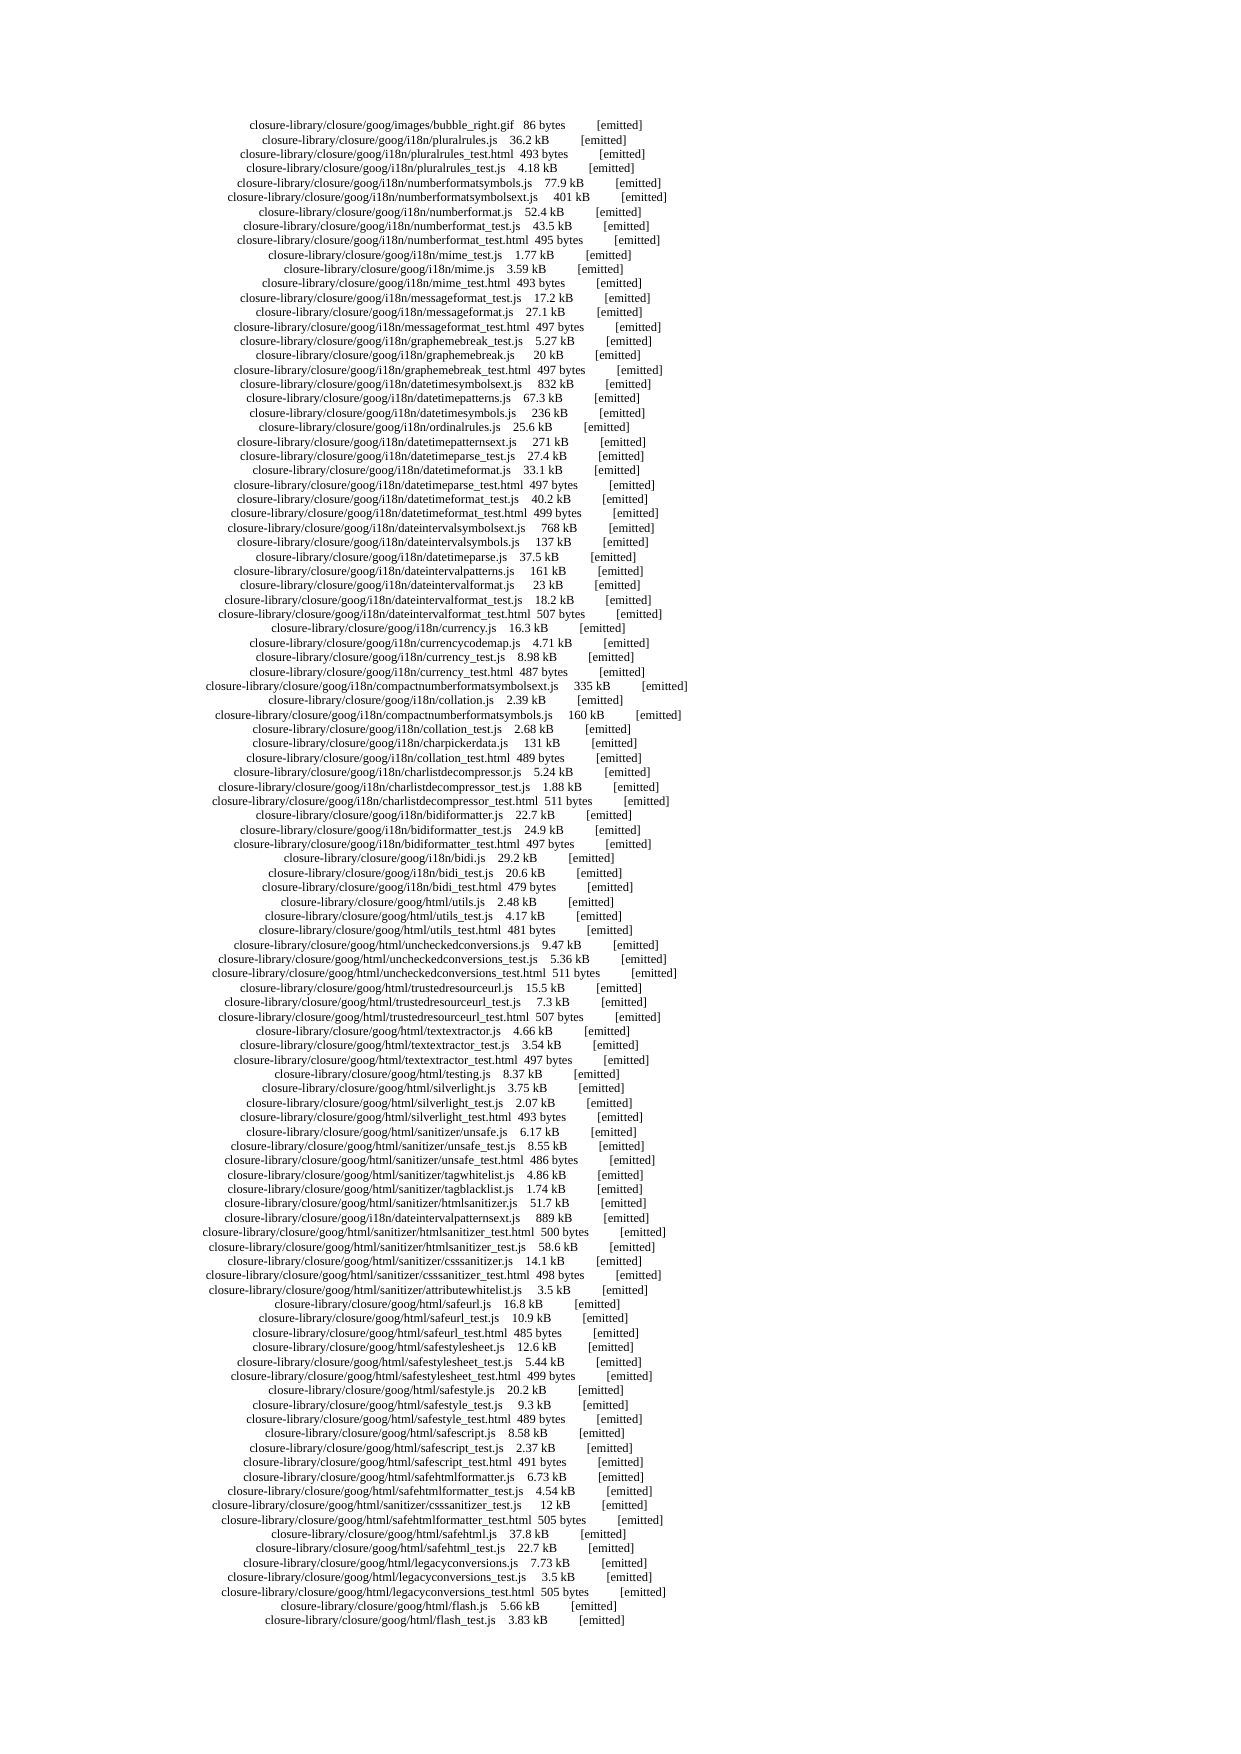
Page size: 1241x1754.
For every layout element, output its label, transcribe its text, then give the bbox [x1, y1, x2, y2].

text closure-library/closure/goog/html/safescript.js 8.58 kB [emitted] [118, 1426, 1122, 1441]
text closure-library/closure/goog/i18n/graphemebreak_test.html 497 bytes [emitted] [118, 362, 1122, 377]
text closure-library/closure/goog/i18n/dateintervalformat_test.js 18.2 kB [emitted] [118, 592, 1122, 607]
text closure-library/closure/goog/html/textextractor_test.html 497 bytes [emitted] [118, 1052, 1122, 1067]
text closure-library/closure/goog/html/safeurl_test.html 485 bytes [emitted] [118, 1326, 1122, 1340]
text closure-library/closure/goog/i18n/ordinalrules.js 25.6 kB [emitted] [118, 420, 1122, 434]
text closure-library/closure/goog/i18n/datetimesymbolsext.js 832 kB [emitted] [118, 377, 1122, 391]
text closure-library/closure/goog/html/safehtmlformatter_test.js 4.54 kB [emitted] [118, 1484, 1122, 1498]
text closure-library/closure/goog/i18n/graphemebreak.js 20 kB [emitted] [118, 348, 1122, 362]
text closure-library/closure/goog/i18n/collation_test.js 2.68 kB [emitted] [118, 722, 1122, 736]
text closure-library/closure/goog/i18n/currencycodemap.js 4.71 kB [emitted] [118, 636, 1122, 650]
text closure-library/closure/goog/i18n/collation_test.html 489 bytes [emitted] [118, 751, 1122, 765]
text closure-library/closure/goog/i18n/currency.js 16.3 kB [emitted] [118, 621, 1122, 636]
text closure-library/closure/goog/html/flash.js 5.66 kB [emitted] [118, 1599, 1122, 1613]
text closure-library/closure/goog/html/sanitizer/htmlsanitizer_test.html 500 bytes [emitted] [118, 1225, 1122, 1239]
text closure-library/closure/goog/i18n/pluralrules.js 36.2 kB [emitted] [118, 132, 1122, 147]
text closure-library/closure/goog/html/safestyle_test.html 489 bytes [emitted] [118, 1412, 1122, 1426]
text closure-library/closure/goog/html/sanitizer/unsafe_test.js 8.55 kB [emitted] [118, 1139, 1122, 1153]
text closure-library/closure/goog/html/trustedresourceurl_test.js 7.3 kB [emitted] [118, 995, 1122, 1009]
text closure-library/closure/goog/i18n/charlistdecompressor_test.js 1.88 kB [emitted] [118, 779, 1122, 794]
text closure-library/closure/goog/i18n/bidi.js 29.2 kB [emitted] [118, 851, 1122, 866]
text closure-library/closure/goog/i18n/dateintervalsymbolsext.js 768 kB [emitted] [118, 521, 1122, 535]
text closure-library/closure/goog/i18n/datetimeparse_test.html 497 bytes [emitted] [118, 477, 1122, 492]
text closure-library/closure/goog/i18n/messageformat_test.js 17.2 kB [emitted] [118, 291, 1122, 305]
text closure-library/closure/goog/html/sanitizer/tagwhitelist.js 4.86 kB [emitted] [118, 1167, 1122, 1182]
text closure-library/closure/goog/html/sanitizer/htmlsanitizer_test.js 58.6 kB [emitted] [118, 1239, 1122, 1254]
text closure-library/closure/goog/i18n/dateintervalformat_test.html 507 bytes [emitted] [118, 607, 1122, 621]
text closure-library/closure/goog/i18n/numberformatsymbolsext.js 401 kB [emitted] [118, 190, 1122, 204]
text closure-library/closure/goog/i18n/dateintervalformat.js 23 kB [emitted] [118, 578, 1122, 592]
text closure-library/closure/goog/i18n/datetimeparse.js 37.5 kB [emitted] [118, 549, 1122, 564]
text closure-library/closure/goog/html/testing.js 8.37 kB [emitted] [118, 1067, 1122, 1081]
text closure-library/closure/goog/html/safeurl.js 16.8 kB [emitted] [118, 1297, 1122, 1311]
text closure-library/closure/goog/html/utils_test.html 481 bytes [emitted] [118, 923, 1122, 937]
text closure-library/closure/goog/i18n/messageformat_test.html 497 bytes [emitted] [118, 319, 1122, 334]
text closure-library/closure/goog/i18n/currency_test.html 487 bytes [emitted] [118, 664, 1122, 679]
text closure-library/closure/goog/html/sanitizer/unsafe_test.html 486 bytes [emitted] [118, 1153, 1122, 1167]
text closure-library/closure/goog/images/bubble_right.gif 86 bytes [emitted] [118, 118, 1122, 132]
text closure-library/closure/goog/i18n/datetimeformat_test.js 40.2 kB [emitted] [118, 492, 1122, 506]
text closure-library/closure/goog/i18n/bidiformatter.js 22.7 kB [emitted] [118, 808, 1122, 822]
text closure-library/closure/goog/html/safestylesheet_test.html 499 bytes [emitted] [118, 1369, 1122, 1383]
text closure-library/closure/goog/html/safeurl_test.js 10.9 kB [emitted] [118, 1311, 1122, 1326]
text closure-library/closure/goog/i18n/datetimepatternsext.js 271 kB [emitted] [118, 434, 1122, 449]
text closure-library/closure/goog/i18n/bidi_test.js 20.6 kB [emitted] [118, 866, 1122, 880]
text closure-library/closure/goog/i18n/compactnumberformatsymbols.js 160 kB [emitted] [118, 707, 1122, 722]
text closure-library/closure/goog/html/safescript_test.js 2.37 kB [emitted] [118, 1441, 1122, 1455]
text closure-library/closure/goog/html/silverlight.js 3.75 kB [emitted] [118, 1081, 1122, 1096]
text closure-library/closure/goog/i18n/datetimeformat.js 33.1 kB [emitted] [118, 463, 1122, 477]
text closure-library/closure/goog/i18n/bidiformatter_test.js 24.9 kB [emitted] [118, 822, 1122, 837]
text closure-library/closure/goog/html/safestylesheet_test.js 5.44 kB [emitted] [118, 1354, 1122, 1369]
text closure-library/closure/goog/i18n/mime_test.js 1.77 kB [emitted] [118, 247, 1122, 262]
text closure-library/closure/goog/html/safehtml.js 37.8 kB [emitted] [118, 1527, 1122, 1541]
text closure-library/closure/goog/i18n/datetimepatterns.js 67.3 kB [emitted] [118, 391, 1122, 406]
text closure-library/closure/goog/html/textextractor_test.js 3.54 kB [emitted] [118, 1038, 1122, 1052]
text closure-library/closure/goog/i18n/compactnumberformatsymbolsext.js 335 kB [emitted] [118, 679, 1122, 693]
text closure-library/closure/goog/html/safestyle.js 20.2 kB [emitted] [118, 1383, 1122, 1397]
text closure-library/closure/goog/i18n/bidi_test.html 479 bytes [emitted] [118, 880, 1122, 894]
text closure-library/closure/goog/html/safescript_test.html 491 bytes [emitted] [118, 1455, 1122, 1469]
text closure-library/closure/goog/html/uncheckedconversions_test.js 5.36 kB [emitted] [118, 952, 1122, 966]
text closure-library/closure/goog/html/sanitizer/attributewhitelist.js 3.5 kB [emitted] [118, 1282, 1122, 1297]
text closure-library/closure/goog/i18n/messageformat.js 27.1 kB [emitted] [118, 305, 1122, 319]
text closure-library/closure/goog/i18n/pluralrules_test.html 493 bytes [emitted] [118, 147, 1122, 161]
text closure-library/closure/goog/html/flash_test.js 3.83 kB [emitted] [118, 1613, 1122, 1627]
text closure-library/closure/goog/i18n/charlistdecompressor.js 5.24 kB [emitted] [118, 765, 1122, 779]
text closure-library/closure/goog/i18n/numberformatsymbols.js 77.9 kB [emitted] [118, 176, 1122, 190]
text closure-library/closure/goog/html/utils.js 2.48 kB [emitted] [118, 894, 1122, 909]
text closure-library/closure/goog/i18n/dateintervalsymbols.js 137 kB [emitted] [118, 535, 1122, 549]
text closure-library/closure/goog/i18n/numberformat_test.js 43.5 kB [emitted] [118, 219, 1122, 233]
text closure-library/closure/goog/i18n/currency_test.js 8.98 kB [emitted] [118, 650, 1122, 664]
text closure-library/closure/goog/html/sanitizer/csssanitizer.js 14.1 kB [emitted] [118, 1254, 1122, 1268]
text closure-library/closure/goog/html/silverlight_test.js 2.07 kB [emitted] [118, 1096, 1122, 1110]
text closure-library/closure/goog/html/silverlight_test.html 493 bytes [emitted] [118, 1110, 1122, 1124]
text closure-library/closure/goog/i18n/charlistdecompressor_test.html 511 bytes [emitted] [118, 794, 1122, 808]
text closure-library/closure/goog/i18n/dateintervalpatternsext.js 889 kB [emitted] [118, 1211, 1122, 1225]
text closure-library/closure/goog/html/sanitizer/csssanitizer_test.html 498 bytes [emitted] [118, 1268, 1122, 1282]
text closure-library/closure/goog/i18n/numberformat.js 52.4 kB [emitted] [118, 204, 1122, 219]
text closure-library/closure/goog/i18n/dateintervalpatterns.js 161 kB [emitted] [118, 564, 1122, 578]
text closure-library/closure/goog/i18n/datetimeformat_test.html 499 bytes [emitted] [118, 506, 1122, 521]
text closure-library/closure/goog/i18n/datetimeparse_test.js 27.4 kB [emitted] [118, 449, 1122, 463]
text closure-library/closure/goog/i18n/mime.js 3.59 kB [emitted] [118, 262, 1122, 276]
text closure-library/closure/goog/i18n/mime_test.html 493 bytes [emitted] [118, 276, 1122, 291]
text closure-library/closure/goog/html/legacyconversions_test.html 505 bytes [emitted] [118, 1584, 1122, 1599]
text closure-library/closure/goog/html/trustedresourceurl.js 15.5 kB [emitted] [118, 981, 1122, 995]
text closure-library/closure/goog/i18n/bidiformatter_test.html 497 bytes [emitted] [118, 837, 1122, 851]
text closure-library/closure/goog/html/sanitizer/htmlsanitizer.js 51.7 kB [emitted] [118, 1196, 1122, 1211]
text closure-library/closure/goog/html/legacyconversions_test.js 3.5 kB [emitted] [118, 1570, 1122, 1584]
text closure-library/closure/goog/html/uncheckedconversions_test.html 511 bytes [emitted] [118, 966, 1122, 981]
text closure-library/closure/goog/html/safehtmlformatter.js 6.73 kB [emitted] [118, 1469, 1122, 1484]
text closure-library/closure/goog/i18n/numberformat_test.html 495 bytes [emitted] [118, 233, 1122, 247]
text closure-library/closure/goog/i18n/collation.js 2.39 kB [emitted] [118, 693, 1122, 707]
text closure-library/closure/goog/html/legacyconversions.js 7.73 kB [emitted] [118, 1556, 1122, 1570]
text closure-library/closure/goog/html/uncheckedconversions.js 9.47 kB [emitted] [118, 937, 1122, 952]
text closure-library/closure/goog/html/safestylesheet.js 12.6 kB [emitted] [118, 1340, 1122, 1354]
text closure-library/closure/goog/html/sanitizer/unsafe.js 6.17 kB [emitted] [118, 1124, 1122, 1139]
text closure-library/closure/goog/html/sanitizer/csssanitizer_test.js 12 kB [emitted] [118, 1498, 1122, 1512]
text closure-library/closure/goog/html/safestyle_test.js 9.3 kB [emitted] [118, 1397, 1122, 1412]
text closure-library/closure/goog/i18n/datetimesymbols.js 236 kB [emitted] [118, 406, 1122, 420]
text closure-library/closure/goog/i18n/charpickerdata.js 131 kB [emitted] [118, 736, 1122, 751]
text closure-library/closure/goog/html/trustedresourceurl_test.html 507 bytes [emitted] [118, 1009, 1122, 1024]
text closure-library/closure/goog/i18n/pluralrules_test.js 4.18 kB [emitted] [118, 161, 1122, 176]
text closure-library/closure/goog/html/textextractor.js 4.66 kB [emitted] [118, 1024, 1122, 1038]
text closure-library/closure/goog/html/utils_test.js 4.17 kB [emitted] [118, 909, 1122, 923]
text closure-library/closure/goog/html/sanitizer/tagblacklist.js 1.74 kB [emitted] [118, 1182, 1122, 1196]
text closure-library/closure/goog/i18n/graphemebreak_test.js 5.27 kB [emitted] [118, 334, 1122, 348]
text closure-library/closure/goog/html/safehtmlformatter_test.html 505 bytes [emitted] [118, 1512, 1122, 1527]
text closure-library/closure/goog/html/safehtml_test.js 22.7 kB [emitted] [118, 1541, 1122, 1556]
